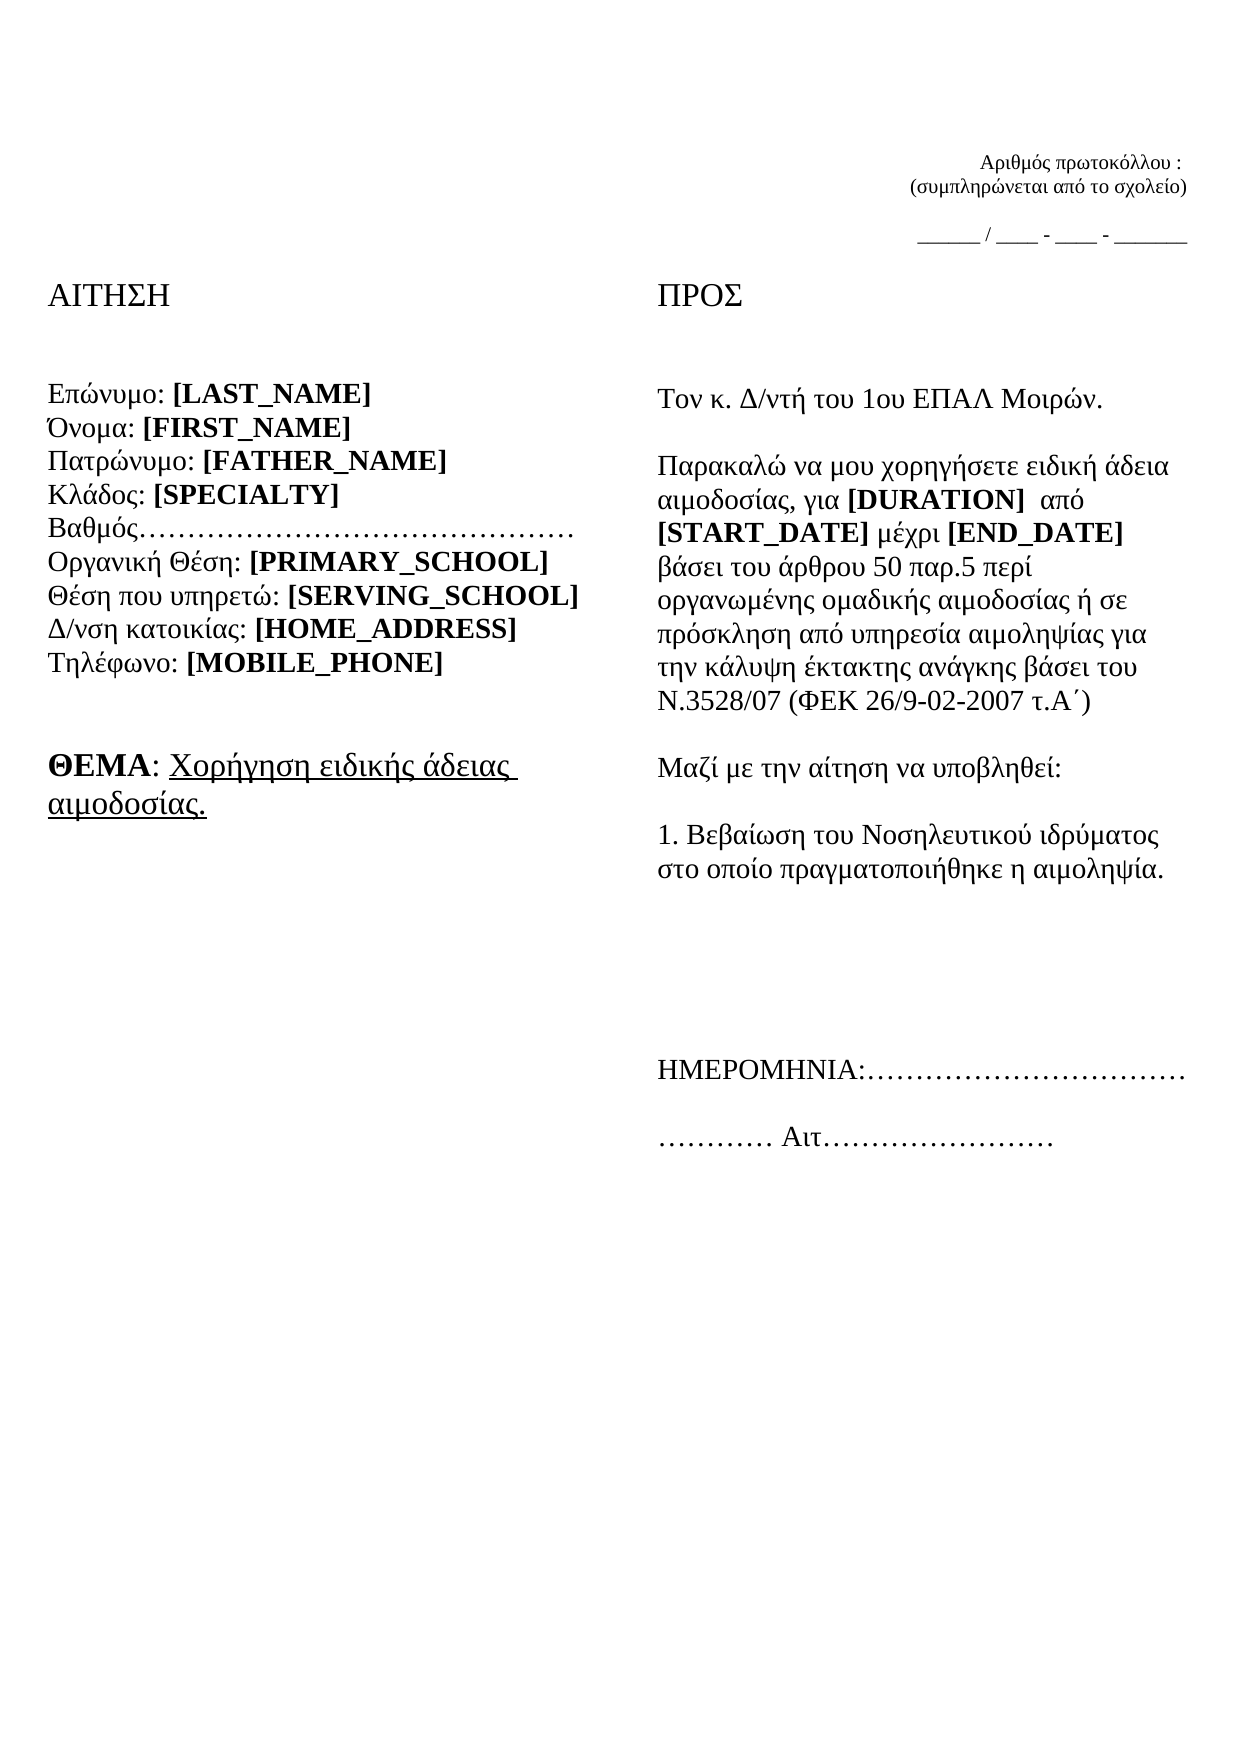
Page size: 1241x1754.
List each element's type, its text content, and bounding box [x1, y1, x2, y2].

text Οργανική Θέση: [PRIMARY_SCHOOL] [47, 544, 583, 578]
text Μαζί με την αίτηση να υποβληθεί: [657, 750, 1187, 784]
text ΘΕΜΑ: Χορήγηση ειδικής άδειας αιμοδοσίας. [47, 745, 583, 822]
text Τον κ. Δ/ντή του 1ου ΕΠΑΛ Μοιρών. [657, 381, 1187, 415]
text Παρακαλώ να μου χορηγήσετε ειδική άδεια αιμοδοσίας, για [DURATION] από [START_DATE] μέχρι [END_DATE] βάσει του άρθρου 50 παρ.5 περί οργανωμένης ομαδικής αιμοδοσίας ή σε πρόσκληση από υπηρεσία αιμοληψίας για την κάλυψη έκτακτης ανάγκης βάσει του Ν.3528/07 (ΦΕΚ 26/9-02-2007 τ.Α΄) [657, 448, 1187, 717]
text Πατρώνυμο: [FATHER_NAME] [47, 443, 583, 477]
text ………… Αιτ…………………… [657, 1119, 1187, 1153]
text ΠΡΟΣ [657, 276, 1187, 314]
text Όνομα: [FIRST_NAME] [47, 410, 583, 443]
text Τηλέφωνο: [MOBILE_PHONE] [47, 645, 583, 678]
text Θέση που υπηρετώ: [SERVING_SCHOOL] [47, 578, 583, 611]
text Δ/νση κατοικίας: [HOME_ADDRESS] [47, 611, 583, 645]
text ΑΙΤΗΣΗ [47, 276, 583, 343]
text 1. Βεβαίωση του Νοσηλευτικού ιδρύματος στο οποίο πραγματοποιήθηκε η αιμοληψία. [657, 817, 1187, 884]
text Βαθμός……………………………………… [47, 511, 583, 544]
text ΗΜΕΡΟΜΗΝΙΑ:…………………………… [657, 1052, 1187, 1086]
text Επώνυμο: [LAST_NAME] [47, 376, 583, 410]
text Κλάδος: [SPECIALTY] [47, 477, 583, 511]
